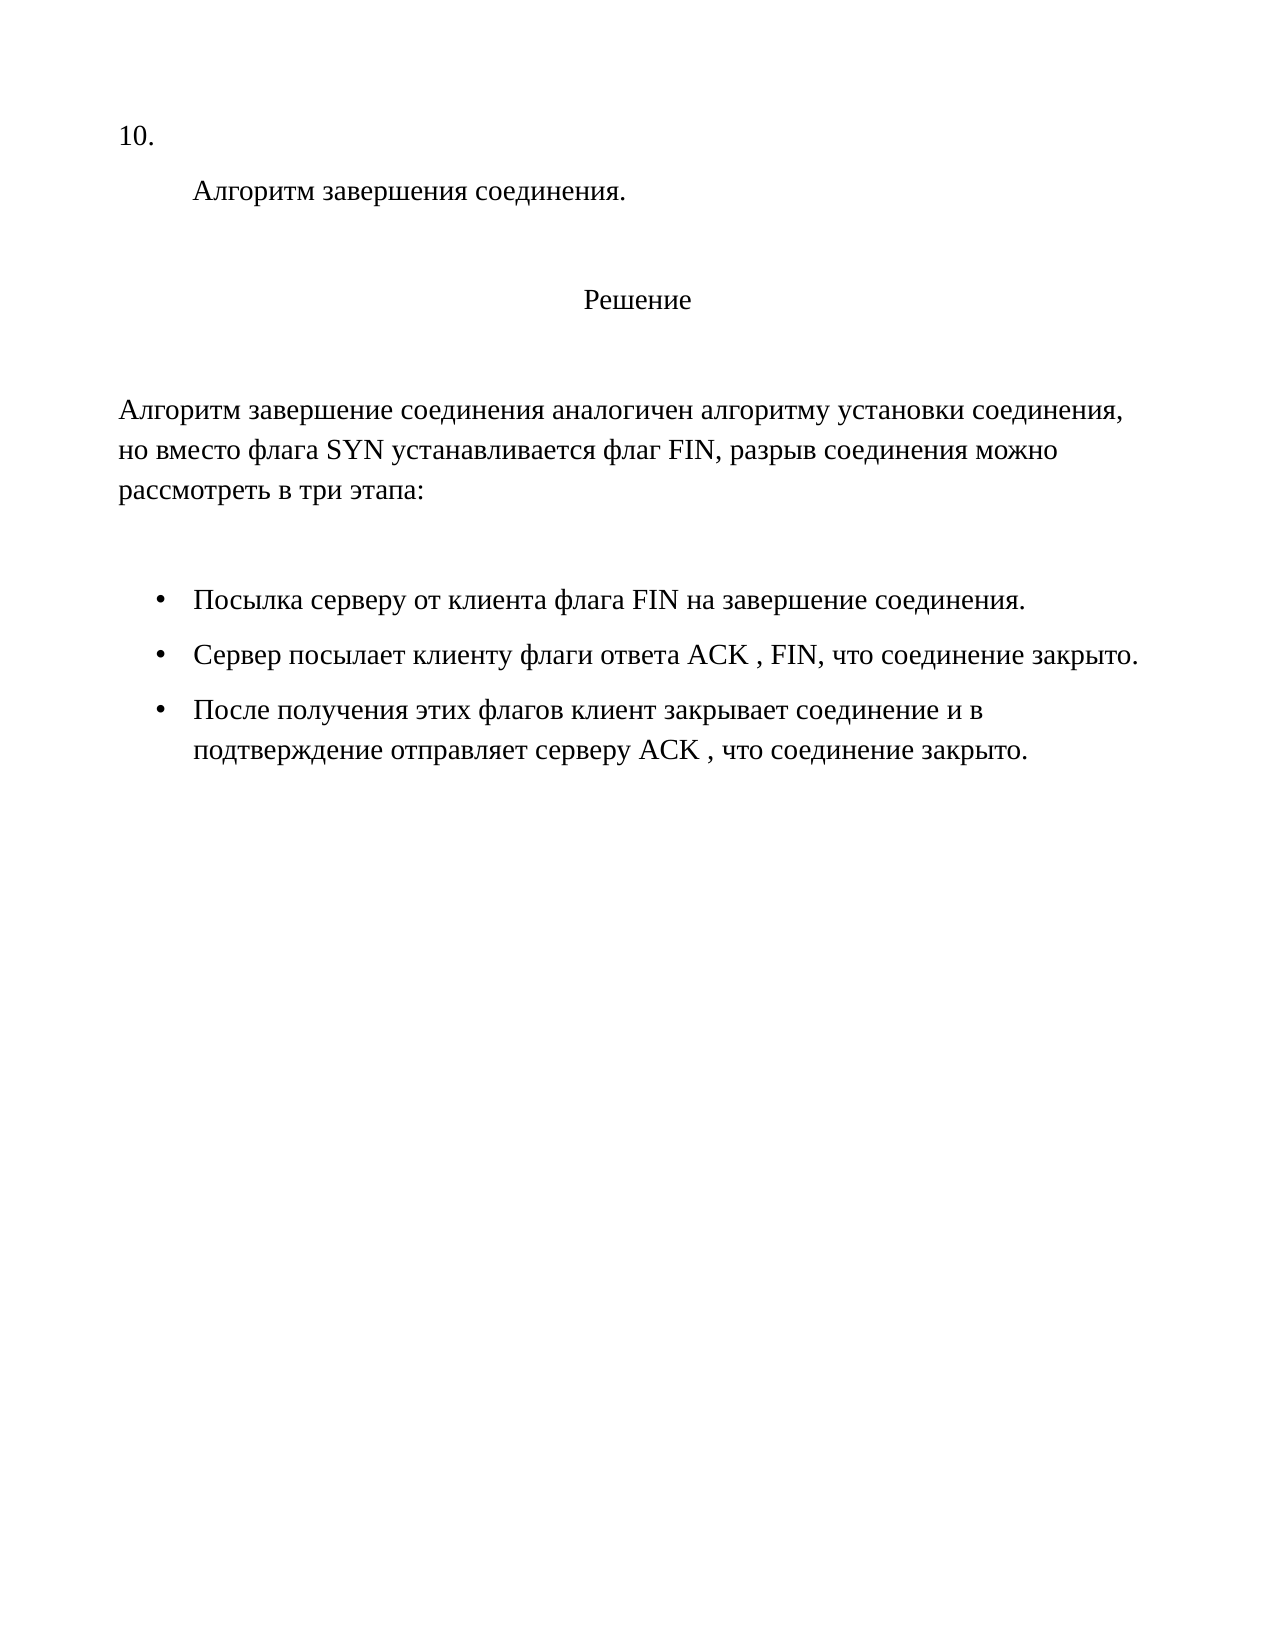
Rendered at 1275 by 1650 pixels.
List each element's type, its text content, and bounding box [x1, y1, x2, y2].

text Решение [118, 282, 1157, 316]
text Алгоритм завершение соединения аналогичен алгоритму установки соединения, но вместо флага SYN устанавливается флаг FIN, разрыв соединения можно рассмотреть в три этапа: [118, 392, 1157, 506]
text 10. [118, 118, 1157, 152]
list Посылка серверу от клиента флага FIN на завершение соединения. [156, 582, 1157, 616]
list Сервер посылает клиенту флаги ответа ACK , FIN, что соединение закрыто. [156, 637, 1157, 671]
list После получения этих флагов клиент закрывает соединение и в подтверждение отправляет серверу ACK , что соединение закрыто. [156, 692, 1157, 766]
text Алгоритм завершения соединения. [118, 173, 1157, 206]
